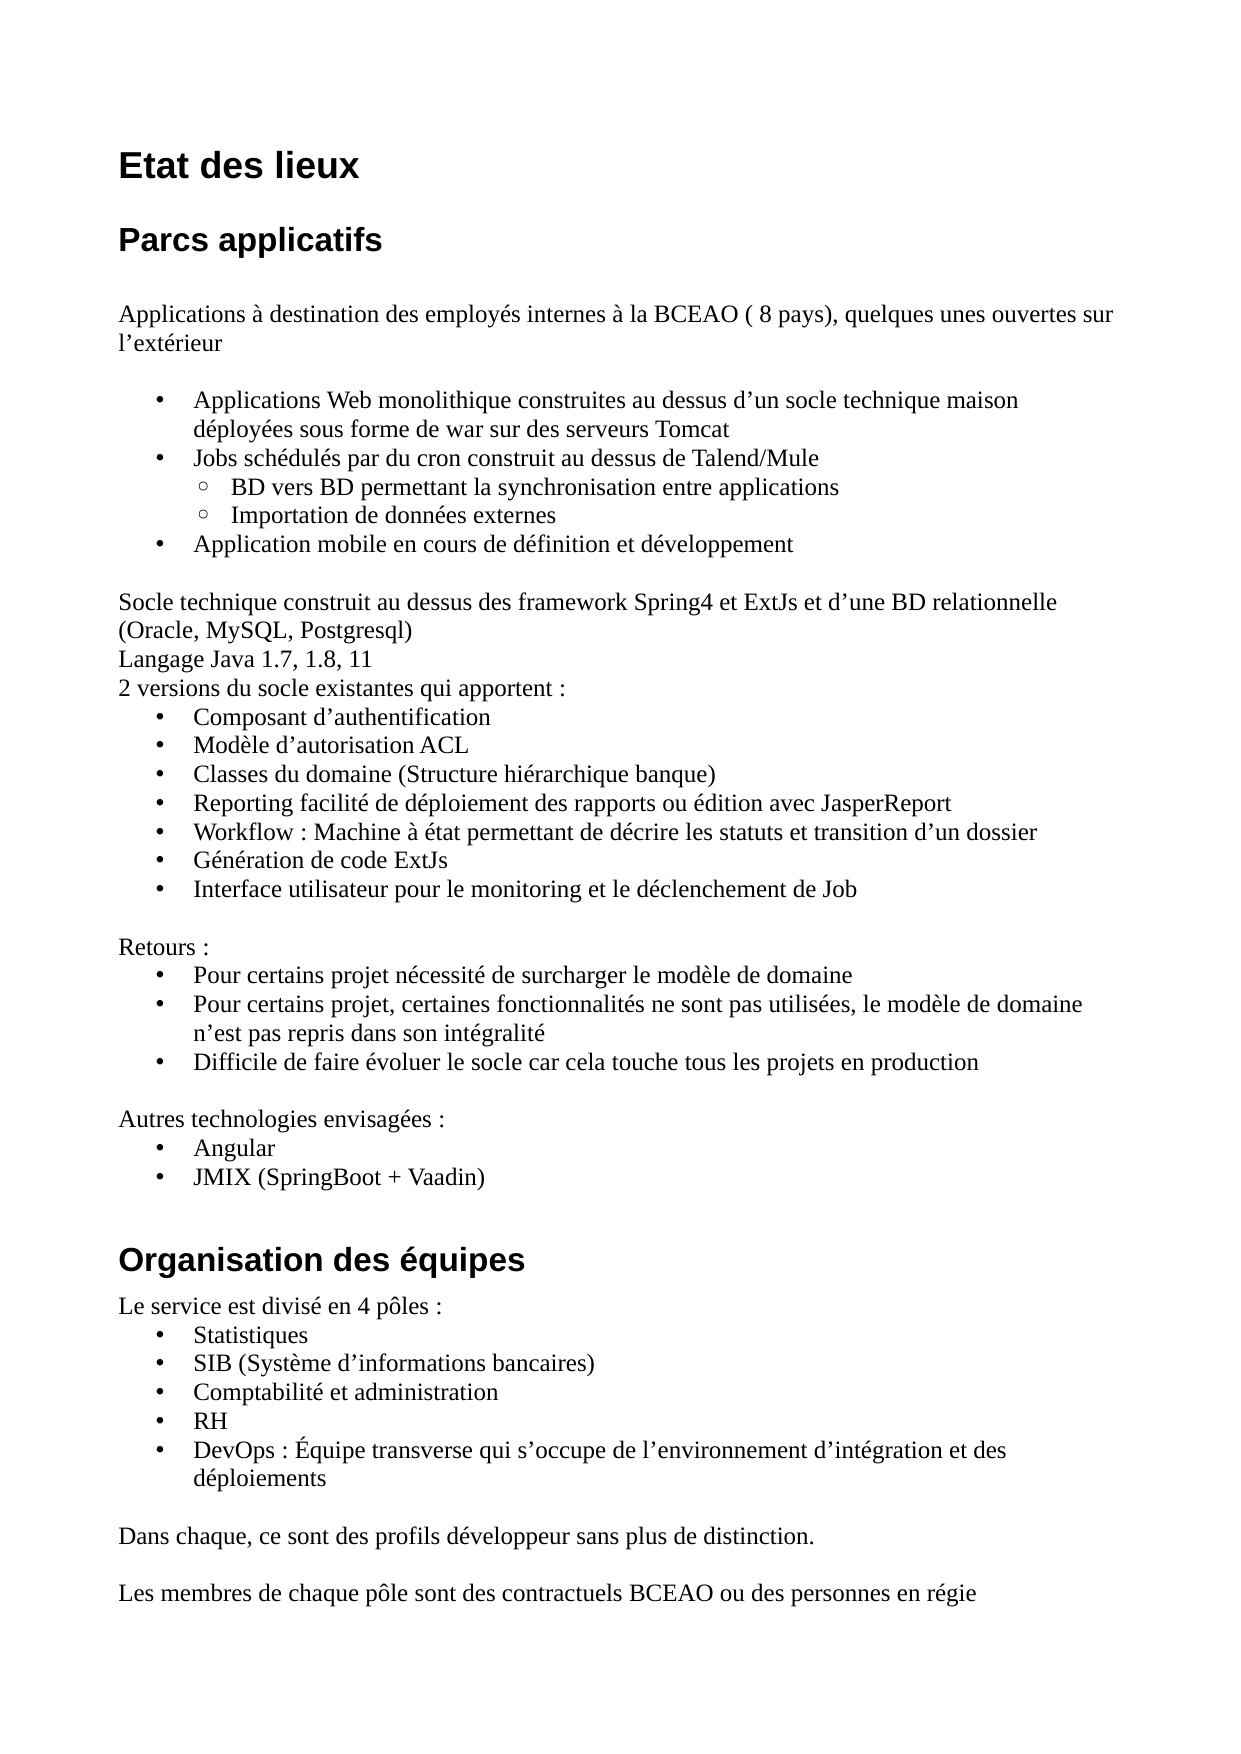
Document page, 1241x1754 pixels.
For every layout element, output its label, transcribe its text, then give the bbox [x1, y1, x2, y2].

text Les membres de chaque pôle sont des contractuels BCEAO ou des personnes en régie [118, 1578, 1122, 1607]
list Pour certains projet nécessité de surcharger le modèle de domaine [156, 961, 1122, 989]
list Difficile de faire évoluer le socle car cela touche tous les projets en production [156, 1047, 1122, 1076]
text Retours : [118, 932, 1122, 961]
text Dans chaque, ce sont des profils développeur sans plus de distinction. [118, 1521, 1122, 1550]
list Applications Web monolithique construites au dessus d’un socle technique maison déployées sous forme de war sur des serveurs Tomcat [156, 386, 1122, 443]
subtitle Organisation des équipes [118, 1240, 1122, 1278]
subtitle Parcs applicatifs [118, 219, 1122, 258]
list Modèle d’autorisation ACL [156, 731, 1122, 759]
list Comptabilité et administration [156, 1377, 1122, 1406]
list Classes du domaine (Structure hiérarchique banque) [156, 759, 1122, 788]
text Applications à destination des employés internes à la BCEAO ( 8 pays), quelques unes ouvertes sur l’extérieur [118, 299, 1122, 357]
text Langage Java 1.7, 1.8, 11 [118, 644, 1122, 673]
list Workflow : Machine à état permettant de décrire les statuts et transition d’un dossier [156, 817, 1122, 846]
list Importation de données externes [193, 501, 1122, 529]
list Application mobile en cours de définition et développement [156, 529, 1122, 558]
text Autres technologies envisagées : [118, 1104, 1122, 1133]
list DevOps : Équipe transverse qui s’occupe de l’environnement d’intégration et des déploiements [156, 1435, 1122, 1492]
list Reporting facilité de déploiement des rapports ou édition avec JasperReport [156, 788, 1122, 817]
text Le service est divisé en 4 pôles : [118, 1291, 1122, 1320]
list Composant d’authentification [156, 702, 1122, 731]
list Statistiques [156, 1320, 1122, 1348]
list Angular [156, 1133, 1122, 1162]
list SIB (Système d’informations bancaires) [156, 1348, 1122, 1377]
list Génération de code ExtJs [156, 846, 1122, 874]
text Socle technique construit au dessus des framework Spring4 et ExtJs et d’une BD relationnelle (Oracle, MySQL, Postgresql) [118, 587, 1122, 644]
list JMIX (SpringBoot + Vaadin) [156, 1162, 1122, 1191]
text 2 versions du socle existantes qui apportent : [118, 673, 1122, 702]
subtitle Etat des lieux [118, 143, 1122, 186]
list BD vers BD permettant la synchronisation entre applications [193, 472, 1122, 501]
list Pour certains projet, certaines fonctionnalités ne sont pas utilisées, le modèle de domaine n’est pas repris dans son intégralité [156, 989, 1122, 1047]
list Jobs schédulés par du cron construit au dessus de Talend/Mule [156, 443, 1122, 472]
list RH [156, 1406, 1122, 1435]
list Interface utilisateur pour le monitoring et le déclenchement de Job [156, 874, 1122, 903]
